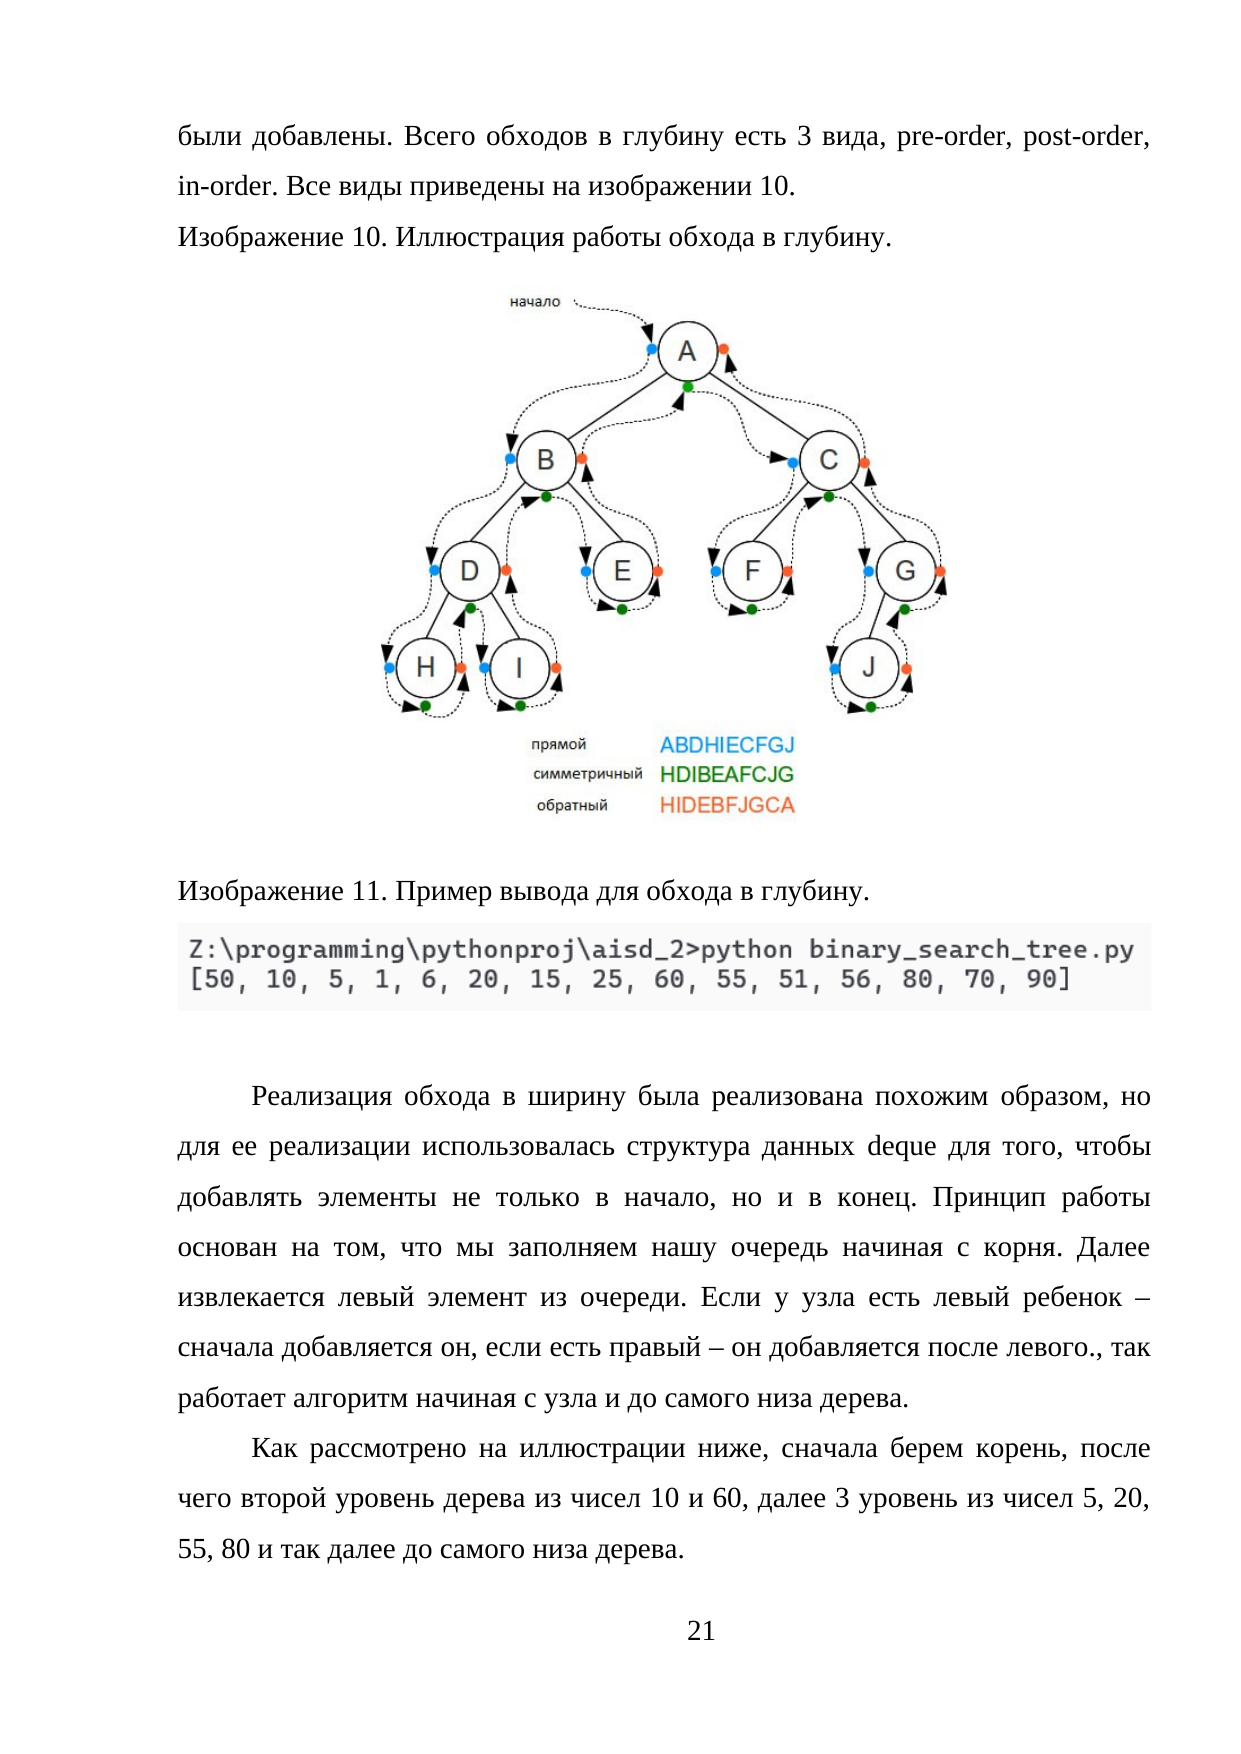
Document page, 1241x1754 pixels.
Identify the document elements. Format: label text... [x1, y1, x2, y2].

text Изображение 10. Иллюстрация работы обхода в глубину. [177, 219, 1152, 252]
text Изображение 11. Пример вывода для обхода в глубину. [177, 873, 1152, 906]
picture [381, 269, 948, 824]
text были добавлены. Всего обходов в глубину есть 3 вида, pre-order, post-order, in-order. Все виды приведены на изображении 10. [177, 118, 1152, 202]
text Как рассмотрено на иллюстрации ниже, сначала берем корень, после чего второй уровень дерева из чисел 10 и 60, далее 3 уровень из чисел 5, 20, 55, 80 и так далее до самого низа дерева. [177, 1430, 1152, 1564]
picture [177, 923, 1152, 1011]
text Реализация обхода в ширину была реализована похожим образом, но для ее реализации использовалась структура данных deque для того, чтобы добавлять элементы не только в начало, но и в конец. Принцип работы основан на том, что мы заполняем нашу очередь начиная с корня. Далее извлекается левый элемент из очереди. Если у узла есть левый ребенок – сначала добавляется он, если есть правый – он добавляется после левого., так работает алгоритм начиная с узла и до самого низа дерева. [177, 1078, 1152, 1413]
